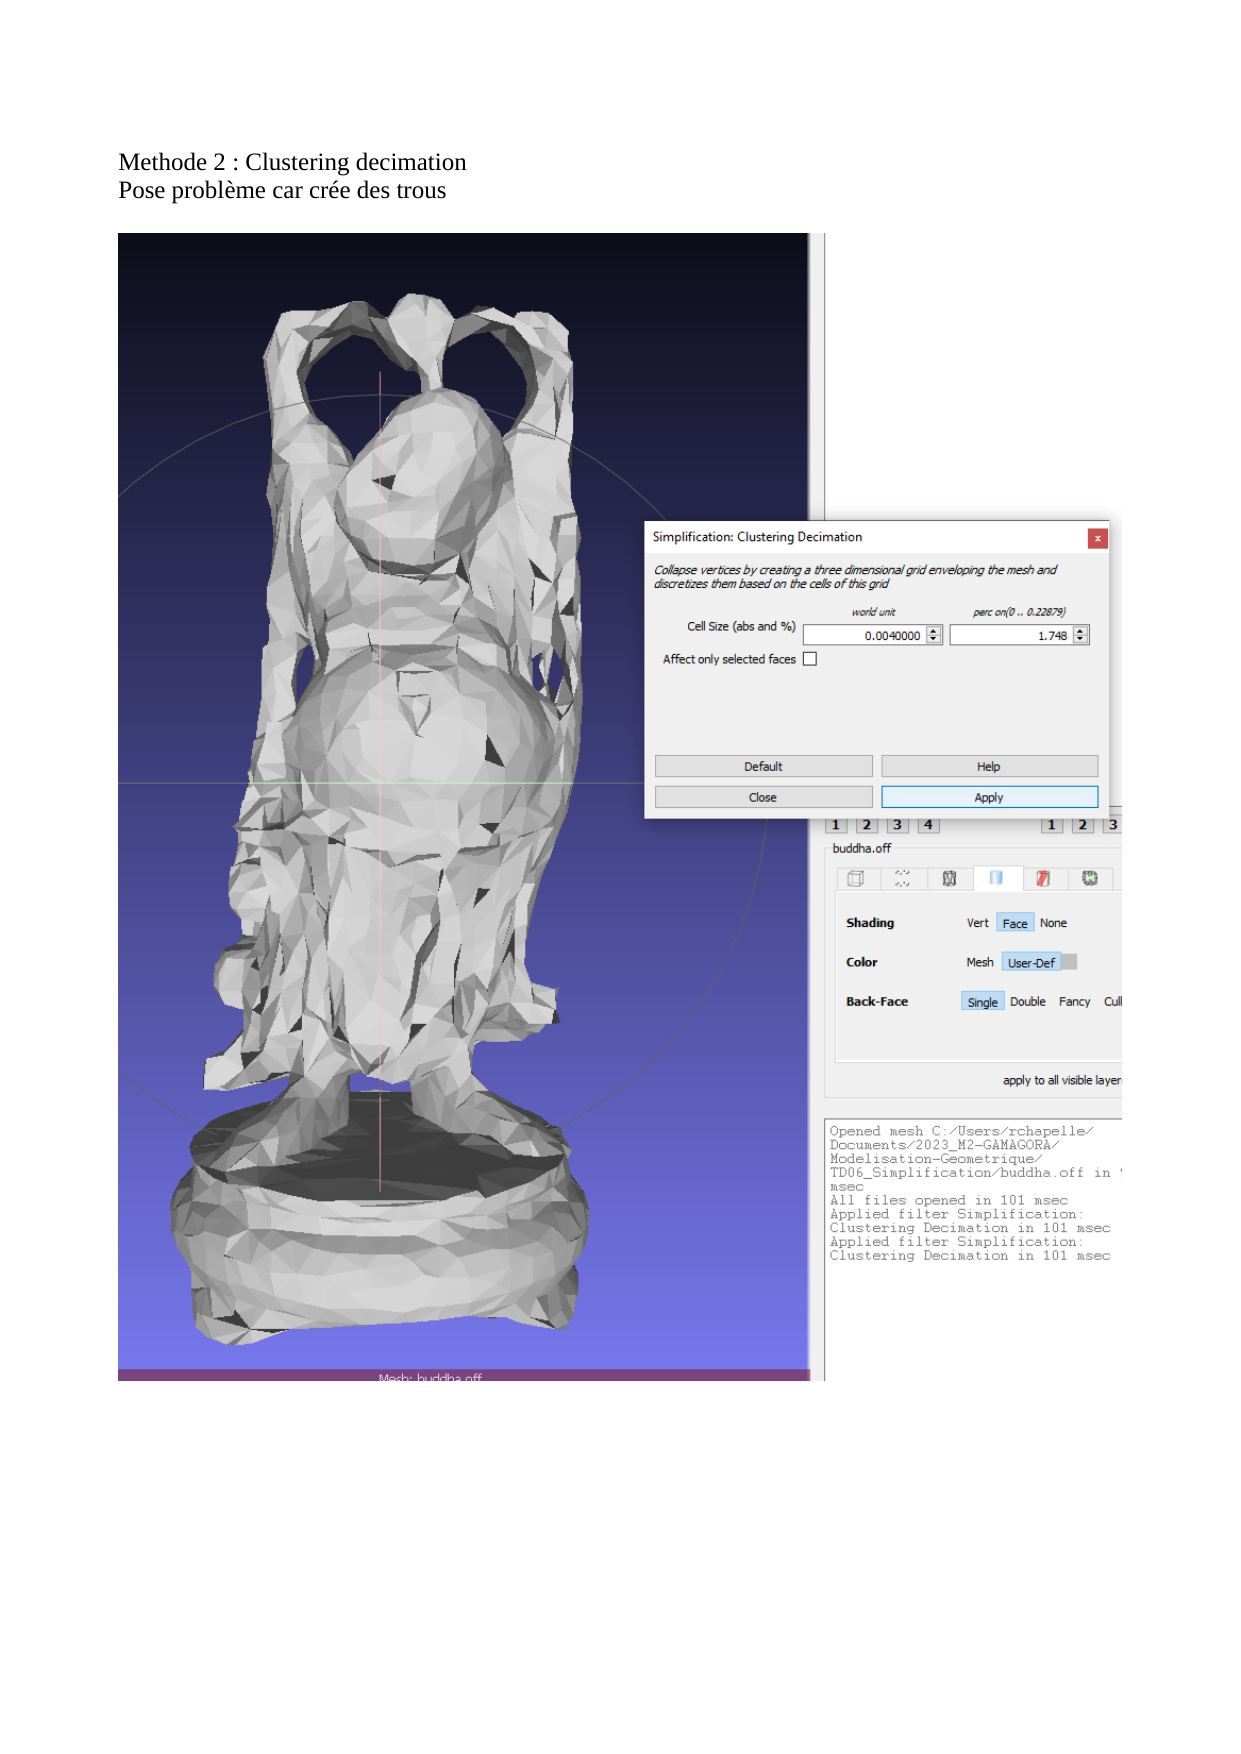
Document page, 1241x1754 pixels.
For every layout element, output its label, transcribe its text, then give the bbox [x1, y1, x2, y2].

picture [118, 233, 1123, 1381]
text Pose problème car crée des trous [118, 176, 1122, 204]
text Methode 2 : Clustering decimation [118, 147, 1122, 176]
